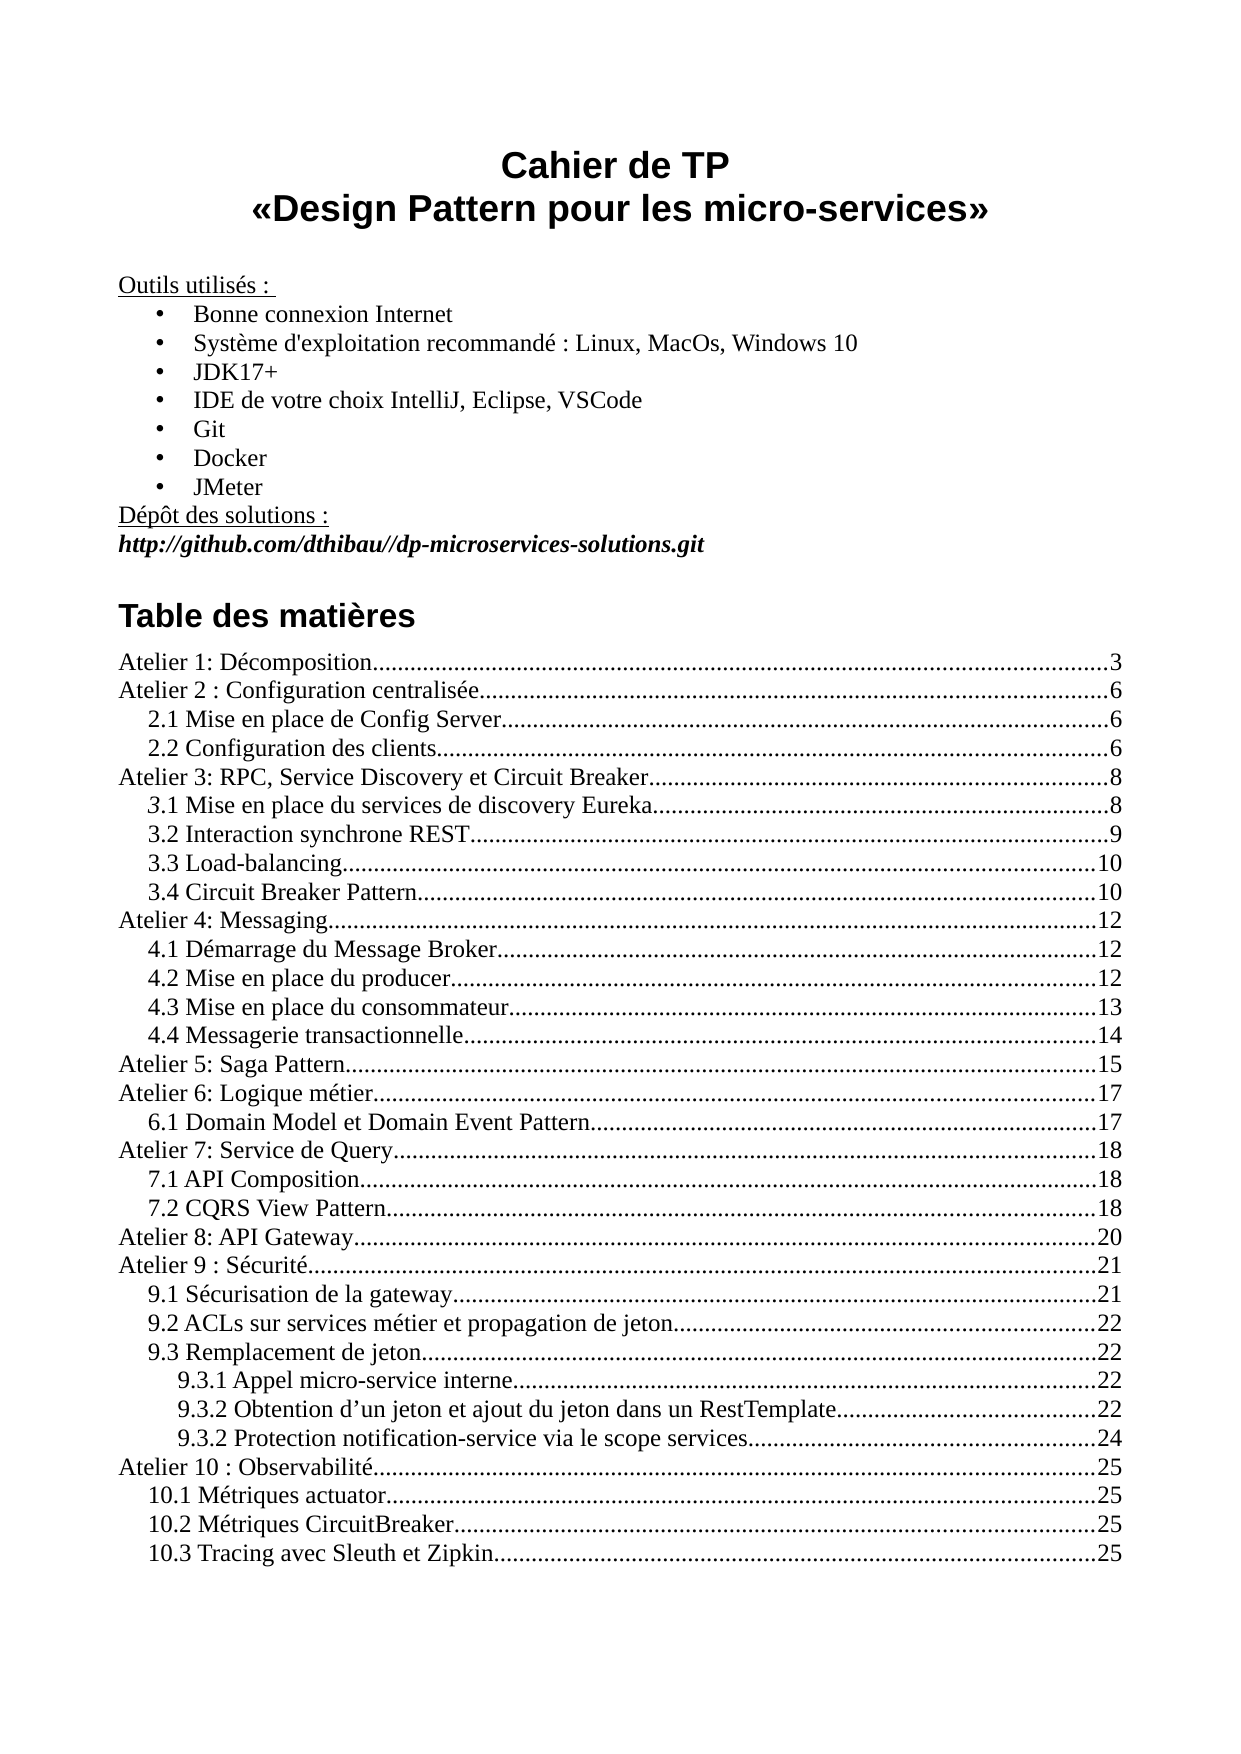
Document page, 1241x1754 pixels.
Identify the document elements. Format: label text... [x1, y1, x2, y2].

text 10.1 Métriques actuator 25 [148, 1480, 1122, 1509]
text Atelier 10 : Observabilité 25 [118, 1452, 1122, 1480]
title Cahier de TP «Design Pattern pour les micro-services» [118, 143, 1122, 229]
list IDE de votre choix IntelliJ, Eclipse, VSCode [156, 386, 1122, 414]
text 7.2 CQRS View Pattern 18 [148, 1193, 1122, 1222]
text 9.3.2 Protection notification-service via le scope services 24 [177, 1423, 1122, 1452]
text Atelier 2 : Configuration centralisée 6 [118, 675, 1122, 704]
text 3.3 Load-balancing 10 [148, 848, 1122, 877]
list Git [156, 414, 1122, 443]
text Dépôt des solutions : http://github.com/dthibau//dp-microservices-solutions.git [118, 501, 1122, 558]
text Atelier 3: RPC, Service Discovery et Circuit Breaker 8 [118, 762, 1122, 790]
text 10.3 Tracing avec Sleuth et Zipkin 25 [148, 1538, 1122, 1567]
list Système d'exploitation recommandé : Linux, MacOs, Windows 10 [156, 328, 1122, 357]
text 4.1 Démarrage du Message Broker 12 [148, 934, 1122, 963]
text 4.2 Mise en place du producer 12 [148, 963, 1122, 992]
text Atelier 5: Saga Pattern 15 [118, 1049, 1122, 1078]
text 9.1 Sécurisation de la gateway 21 [148, 1279, 1122, 1308]
text Atelier 1: Décomposition 3 [118, 647, 1122, 675]
text 4.4 Messagerie transactionnelle 14 [148, 1020, 1122, 1049]
text Atelier 6: Logique métier 17 [118, 1078, 1122, 1107]
text 3.4 Circuit Breaker Pattern 10 [148, 877, 1122, 905]
text 9.2 ACLs sur services métier et propagation de jeton 22 [148, 1308, 1122, 1337]
list Docker [156, 443, 1122, 472]
list Bonne connexion Internet [156, 299, 1122, 328]
text 4.3 Mise en place du consommateur 13 [148, 992, 1122, 1020]
text 2.2 Configuration des clients 6 [148, 733, 1122, 762]
subtitle Table des matières [118, 596, 1122, 634]
text Atelier 8: API Gateway 20 [118, 1222, 1122, 1250]
text 9.3.1 Appel micro-service interne 22 [177, 1365, 1122, 1394]
text Atelier 9 : Sécurité 21 [118, 1250, 1122, 1279]
text 7.1 API Composition 18 [148, 1164, 1122, 1193]
text 6.1 Domain Model et Domain Event Pattern 17 [148, 1107, 1122, 1135]
text 9.3.2 Obtention d’un jeton et ajout du jeton dans un RestTemplate 22 [177, 1394, 1122, 1423]
text 3.2 Interaction synchrone REST 9 [148, 819, 1122, 848]
list JDK17+ [156, 357, 1122, 386]
text Atelier 4: Messaging 12 [118, 905, 1122, 934]
text Atelier 7: Service de Query 18 [118, 1135, 1122, 1164]
text 2.1 Mise en place de Config Server 6 [148, 704, 1122, 733]
text 3.1 Mise en place du services de discovery Eureka 8 [148, 790, 1122, 819]
text Outils utilisés : [118, 271, 1122, 299]
text 9.3 Remplacement de jeton 22 [148, 1337, 1122, 1365]
list JMeter [156, 472, 1122, 501]
text 10.2 Métriques CircuitBreaker 25 [148, 1509, 1122, 1538]
